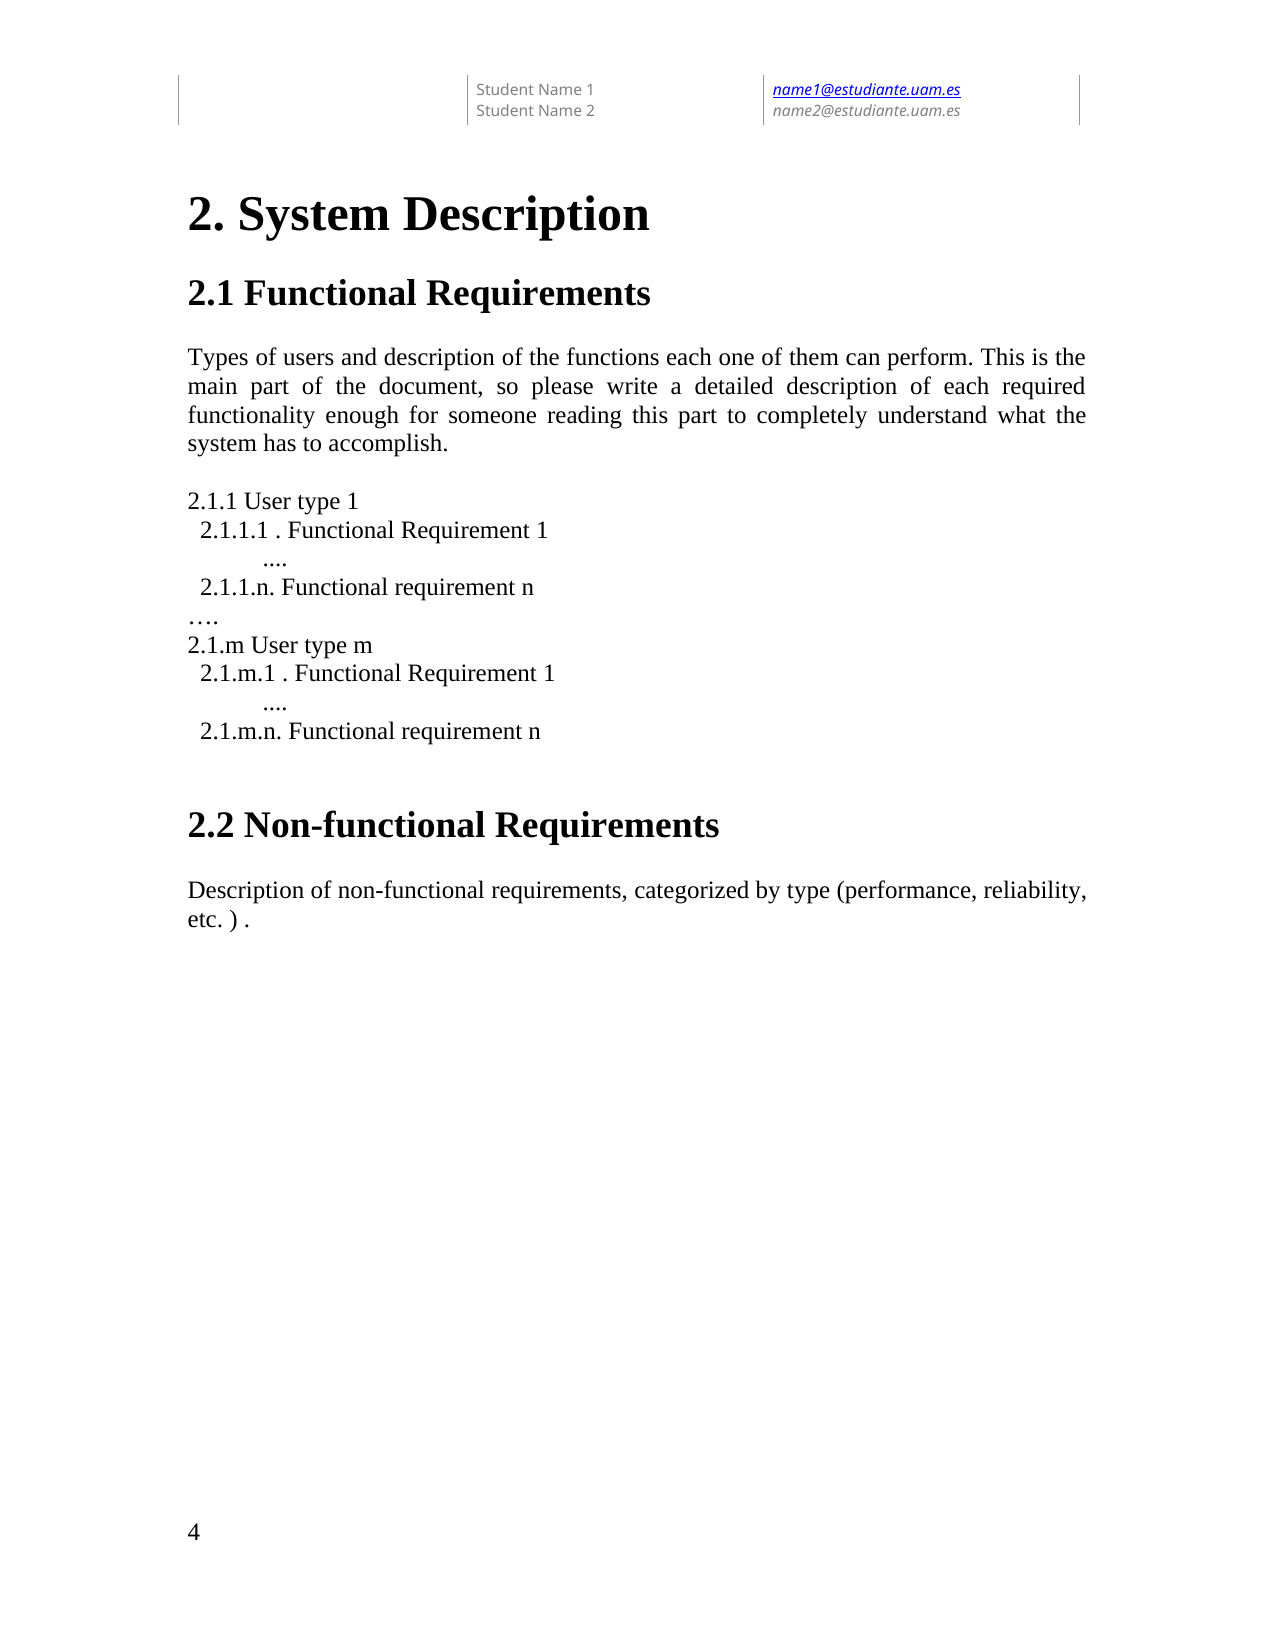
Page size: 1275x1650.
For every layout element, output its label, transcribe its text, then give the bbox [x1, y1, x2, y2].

text 2.1.m User type m [187, 630, 1087, 658]
text .... [187, 687, 1087, 716]
text …. [187, 601, 1087, 630]
text 2.1.m.1 . Functional Requirement 1 [187, 658, 1087, 687]
subtitle 2.1 Functional Requirements [187, 270, 1087, 313]
subtitle 2. System Description [187, 183, 1087, 241]
text Types of users and description of the functions each one of them can perform. This is the main part of the document, so please write a detailed description of each required functionality enough for someone reading this part to completely understand what the system has to accomplish. [187, 342, 1087, 457]
text 2.1.m.n. Functional requirement n [187, 716, 1087, 745]
text .... [187, 543, 1087, 572]
text 2.1.1.n. Functional requirement n [187, 572, 1087, 601]
text Description of non-functional requirements, categorized by type (performance, reliability, etc. ) . [187, 875, 1087, 932]
text 2.1.1 User type 1 [187, 486, 1087, 515]
subtitle 2.2 Non-functional Requirements [187, 803, 1087, 846]
text 2.1.1.1 . Functional Requirement 1 [187, 515, 1087, 543]
